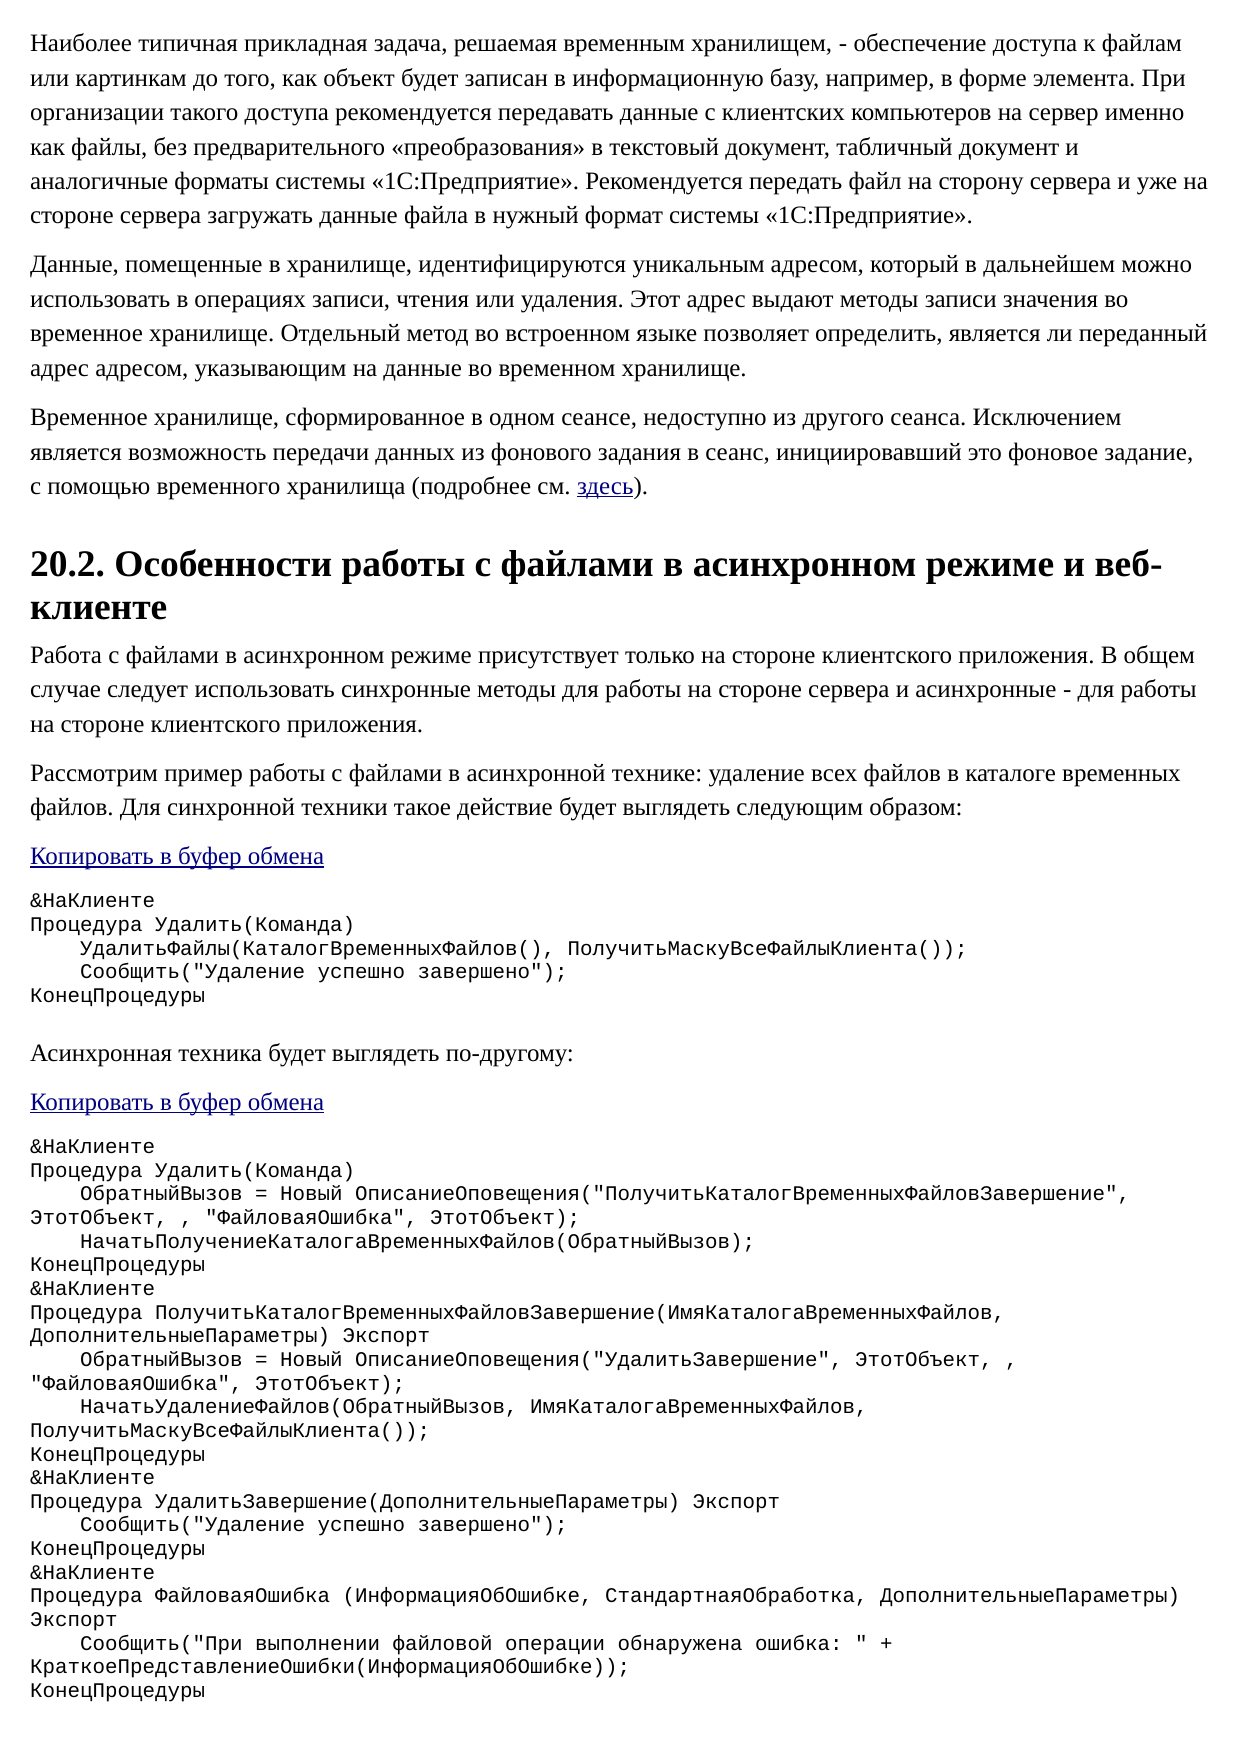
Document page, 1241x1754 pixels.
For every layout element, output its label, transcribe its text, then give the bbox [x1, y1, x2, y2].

text ОбратныйВызов = Новый ОписаниеОповещения("УдалитьЗавершение", ЭтотОбъект, , "ФайловаяОшибка", ЭтотОбъект); [30, 1349, 1211, 1396]
text Работа с файлами в асинхронном режиме присутствует только на стороне клиентского приложения. В общем случае следует использовать синхронные методы для работы на стороне сервера и асинхронные ‑ для работы на стороне клиентского приложения. [30, 640, 1211, 737]
text Сообщить("При выполнении файловой операции обнаружена ошибка: " + КраткоеПредставлениеОшибки(ИнформацияОбОшибке)); [30, 1633, 1211, 1680]
text КонецПроцедуры [30, 1538, 1211, 1562]
text Процедура Удалить(Команда) [30, 1160, 1211, 1183]
text Временное хранилище, сформированное в одном сеансе, недоступно из другого сеанса. Исключением является возможность передачи данных из фонового задания в сеанс, инициировавший это фоновое задание, с помощью временного хранилища (подробнее см. здесь). [30, 402, 1211, 500]
text НачатьПолучениеКаталогаВременныхФайлов(ОбратныйВызов); [30, 1231, 1211, 1254]
text Сообщить("Удаление успешно завершено"); [30, 961, 1211, 985]
text &НаКлиенте [30, 1467, 1211, 1491]
text Процедура ФайловаяОшибка (ИнформацияОбОшибке, СтандартнаяОбработка, ДополнительныеПараметры) Экспорт [30, 1585, 1211, 1633]
text Копировать в буфер обмена [30, 1087, 1211, 1116]
text КонецПроцедуры [30, 985, 1211, 1008]
text &НаКлиенте [30, 1136, 1211, 1160]
text Процедура УдалитьЗавершение(ДополнительныеПараметры) Экспорт [30, 1491, 1211, 1514]
text КонецПроцедуры [30, 1443, 1211, 1467]
text НачатьУдалениеФайлов(ОбратныйВызов, ИмяКаталогаВременныхФайлов, ПолучитьМаскуВсеФайлыКлиента()); [30, 1396, 1211, 1443]
text Рассмотрим пример работы с файлами в асинхронной технике: удаление всех файлов в каталоге временных файлов. Для синхронной техники такое действие будет выглядеть следующим образом: [30, 758, 1211, 821]
text &НаКлиенте [30, 1562, 1211, 1585]
text Процедура Удалить(Команда) [30, 914, 1211, 938]
text Данные, помещенные в хранилище, идентифицируются уникальным адресом, который в дальнейшем можно использовать в операциях записи, чтения или удаления. Этот адрес выдают методы записи значения во временное хранилище. Отдельный метод во встроенном языке позволяет определить, является ли переданный адрес адресом, указывающим на данные во временном хранилище. [30, 249, 1211, 382]
text КонецПроцедуры [30, 1680, 1211, 1704]
text Асинхронная техника будет выглядеть по-другому: [30, 1038, 1211, 1067]
text Процедура ПолучитьКаталогВременныхФайловЗавершение(ИмяКаталогаВременныхФайлов, ДополнительныеПараметры) Экспорт [30, 1302, 1211, 1349]
text КонецПроцедуры [30, 1254, 1211, 1278]
text УдалитьФайлы(КаталогВременныхФайлов(), ПолучитьМаскуВсеФайлыКлиента()); [30, 938, 1211, 961]
text &НаКлиенте [30, 890, 1211, 914]
text Копировать в буфер обмена [30, 841, 1211, 870]
text &НаКлиенте [30, 1278, 1211, 1302]
text Наиболее типичная прикладная задача, решаемая временным хранилищем, ‑ обеспечение доступа к файлам или картинкам до того, как объект будет записан в информационную базу, например, в форме элемента. При организации такого доступа рекомендуется передавать данные с клиентских компьютеров на сервер именно как файлы, без предварительного «преобразования» в текстовый документ, табличный документ и аналогичные форматы системы «1С:Предприятие». Рекомендуется передать файл на сторону сервера и уже на стороне сервера загружать данные файла в нужный формат системы «1С:Предприятие». [30, 28, 1211, 229]
subtitle 20.2. Особенности работы с файлами в асинхронном режиме и веб-клиенте [30, 541, 1211, 627]
text Сообщить("Удаление успешно завершено"); [30, 1514, 1211, 1538]
text ОбратныйВызов = Новый ОписаниеОповещения("ПолучитьКаталогВременныхФайловЗавершение", ЭтотОбъект, , "ФайловаяОшибка", ЭтотОбъект); [30, 1183, 1211, 1231]
